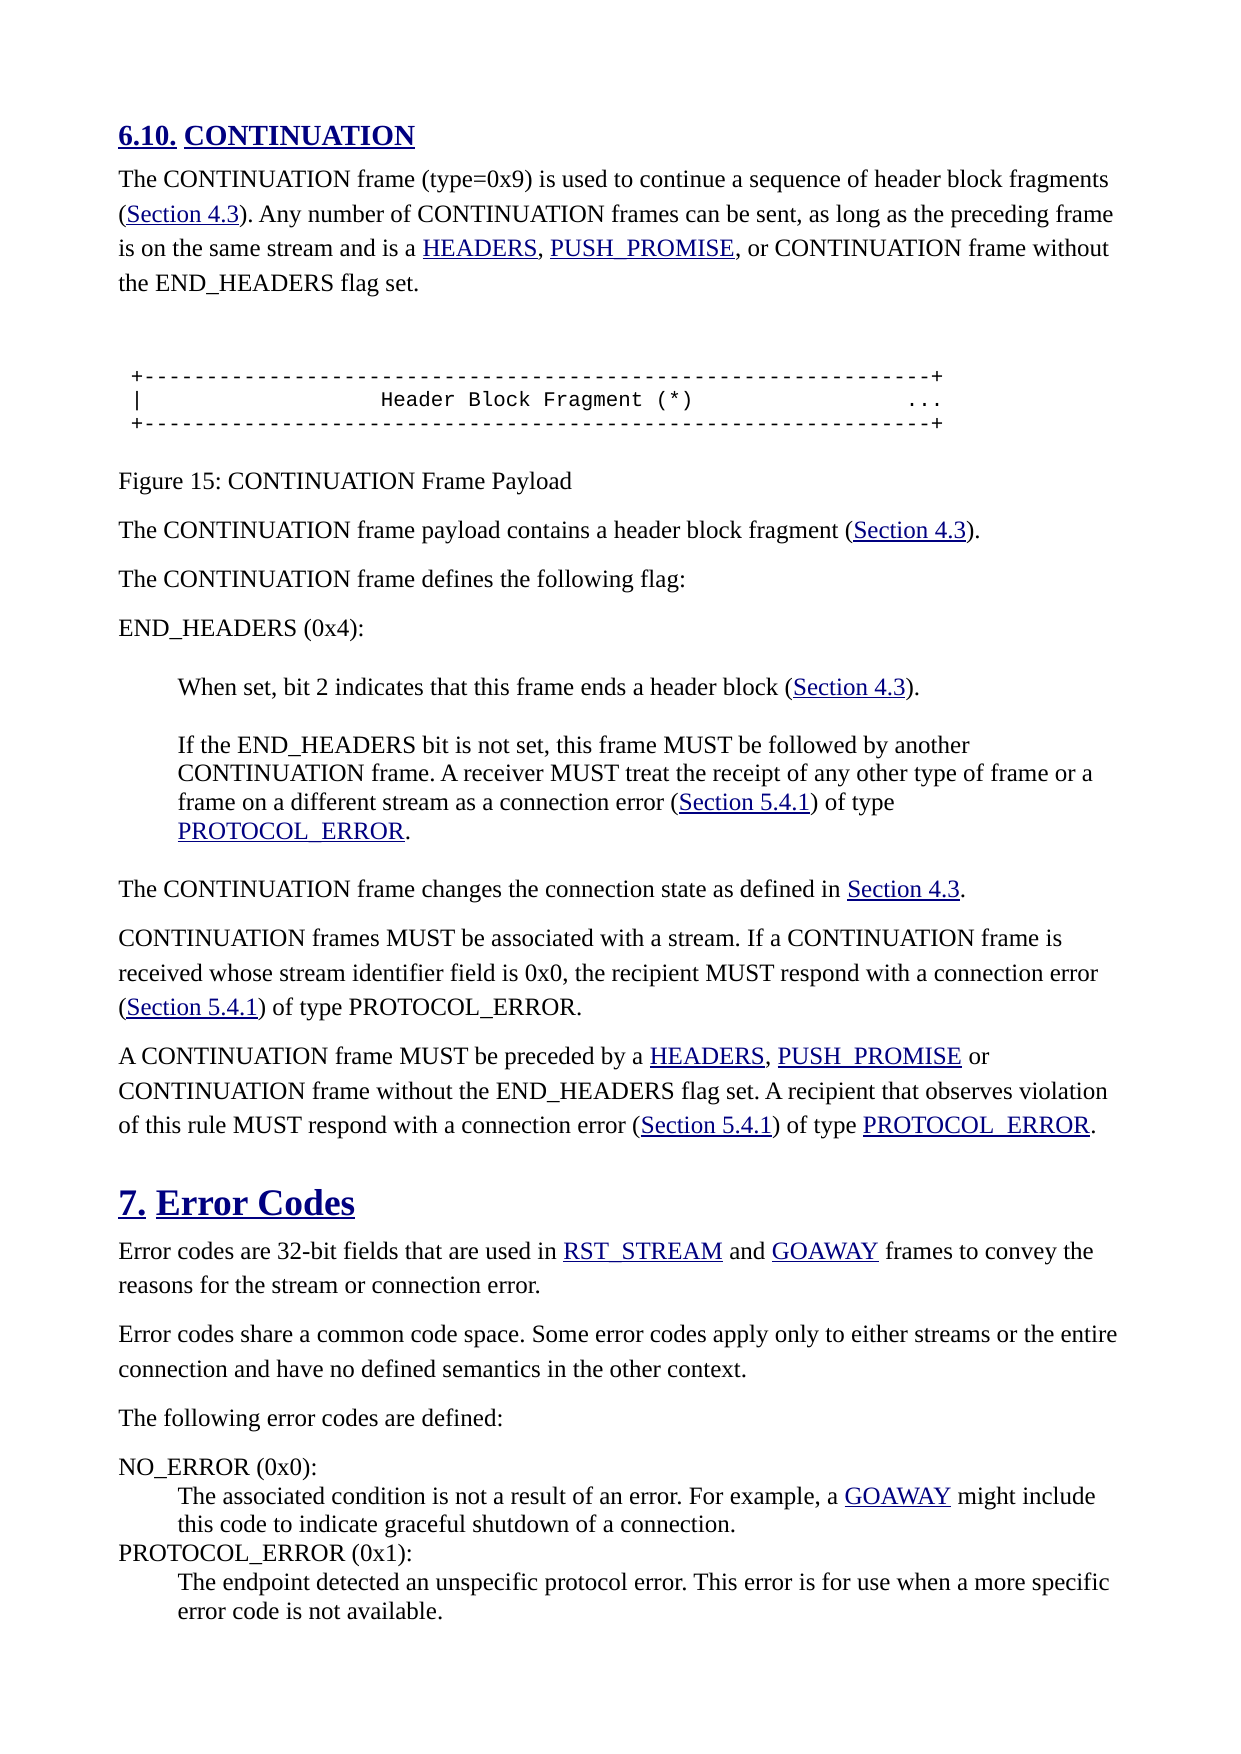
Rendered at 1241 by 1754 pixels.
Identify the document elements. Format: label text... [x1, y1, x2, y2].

subtitle PROTOCOL_ERROR (0x1): [118, 1538, 1122, 1567]
text +---------------------------------------------------------------+ [118, 366, 1122, 389]
list The endpoint detected an unspecific protocol error. This error is for use when a more specific error code is not available. [177, 1567, 1122, 1624]
text The CONTINUATION frame payload contains a header block fragment (Section 4.3). [118, 515, 1122, 544]
list When set, bit 2 indicates that this frame ends a header block (Section 4.3). [177, 672, 1122, 700]
subtitle END_HEADERS (0x4): [118, 613, 1122, 642]
text Figure 15: CONTINUATION Frame Payload [118, 466, 1122, 495]
text The CONTINUATION frame changes the connection state as defined in Section 4.3. [118, 874, 1122, 903]
list The associated condition is not a result of an error. For example, a GOAWAY might include this code to indicate graceful shutdown of a connection. [177, 1481, 1122, 1538]
text The CONTINUATION frame (type=0x9) is used to continue a sequence of header block fragments (Section 4.3). Any number of CONTINUATION frames can be sent, as long as the preceding frame is on the same stream and is a HEADERS, PUSH_PROMISE, or CONTINUATION frame without the END_HEADERS flag set. [118, 164, 1122, 296]
text Error codes share a common code space. Some error codes apply only to either streams or the entire connection and have no defined semantics in the other context. [118, 1319, 1122, 1383]
subtitle NO_ERROR (0x0): [118, 1452, 1122, 1481]
text A CONTINUATION frame MUST be preceded by a HEADERS, PUSH_PROMISE or CONTINUATION frame without the END_HEADERS flag set. A recipient that observes violation of this rule MUST respond with a connection error (Section 5.4.1) of type PROTOCOL_ERROR. [118, 1041, 1122, 1139]
text CONTINUATION frames MUST be associated with a stream. If a CONTINUATION frame is received whose stream identifier field is 0x0, the recipient MUST respond with a connection error (Section 5.4.1) of type PROTOCOL_ERROR. [118, 923, 1122, 1021]
subtitle 6.10. CONTINUATION [118, 118, 1122, 152]
text The CONTINUATION frame defines the following flag: [118, 564, 1122, 593]
subtitle 7. Error Codes [118, 1180, 1122, 1223]
list If the END_HEADERS bit is not set, this frame MUST be followed by another CONTINUATION frame. A receiver MUST treat the receipt of any other type of frame or a frame on a different stream as a connection error (Section 5.4.1) of type PROTOCOL_ERROR. [177, 730, 1122, 845]
text | Header Block Fragment (*) ... [118, 389, 1122, 413]
text Error codes are 32-bit fields that are used in RST_STREAM and GOAWAY frames to convey the reasons for the stream or connection error. [118, 1236, 1122, 1299]
text +---------------------------------------------------------------+ [118, 413, 1122, 437]
text The following error codes are defined: [118, 1403, 1122, 1432]
